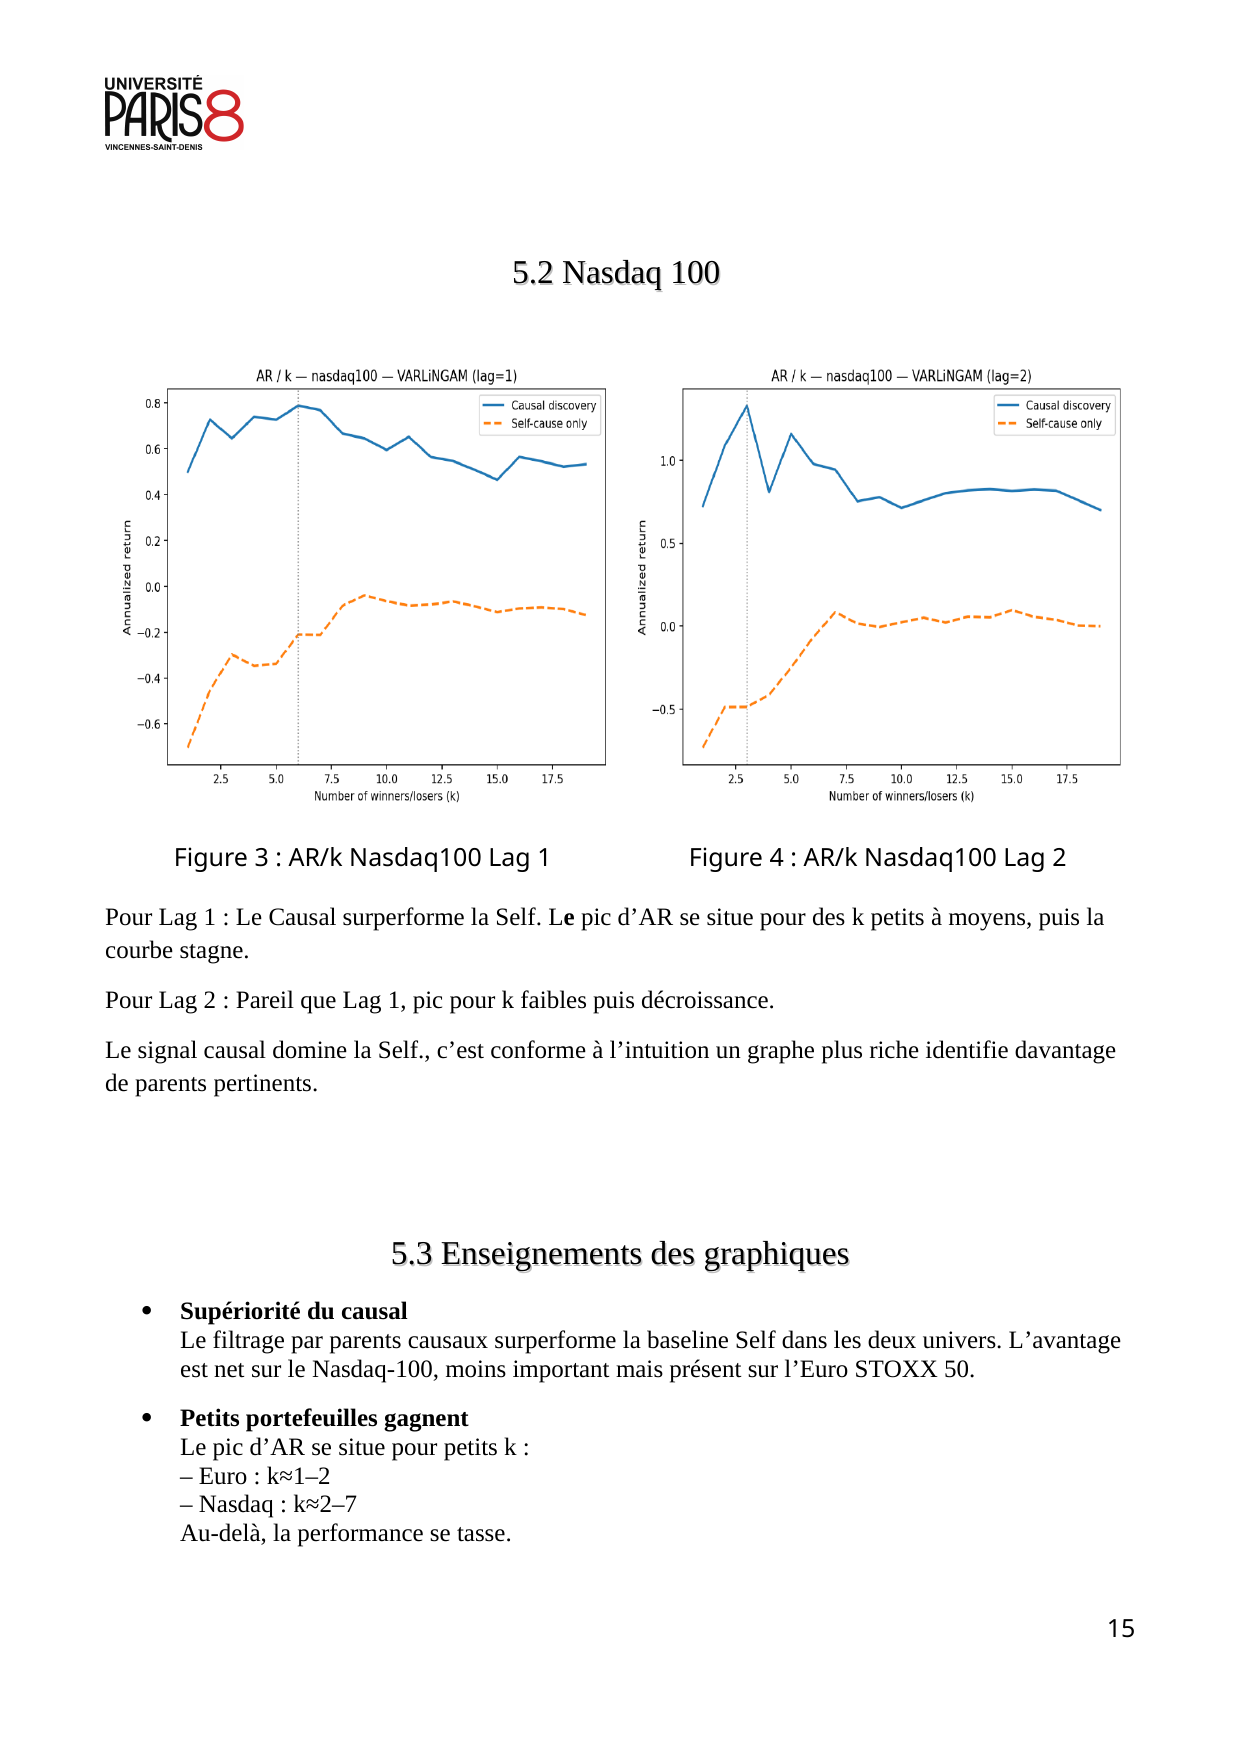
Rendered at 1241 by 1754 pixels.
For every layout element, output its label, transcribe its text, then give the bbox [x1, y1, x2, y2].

text Pour Lag 2 : Pareil que Lag 1, pic pour k faibles puis décroissance. [105, 985, 1135, 1014]
text Pour Lag 1 : Le Causal surperforme la Self. Le pic d’AR se situe pour des k petits à moyens, puis la courbe stagne. [105, 902, 1135, 964]
table_header [105, 361, 116, 811]
subtitle 5.3 Enseignements des graphiques [105, 1233, 1135, 1272]
text Le signal causal domine la Self., c’est conforme à l’intuition un graphe plus riche identifie davantage de parents pertinents. [105, 1035, 1135, 1096]
table_header [620, 361, 631, 811]
table_cell Figure 3 : AR/k Nasdaq100 Lag 1 [105, 811, 620, 902]
subtitle 5.2 Nasdaq 100 [105, 252, 1135, 291]
table_cell Figure 4 : AR/k Nasdaq100 Lag 2 [620, 811, 1135, 902]
list Supériorité du causal Le filtrage par parents causaux surperforme la baseline Self dans les deux univers. L’avantage est net sur le Nasdaq-100, moins important mais présent sur l’Euro STOXX 50. [142, 1296, 1135, 1382]
table_header [612, 361, 620, 811]
table_header [1127, 361, 1135, 811]
list Petits portefeuilles gagnent Le pic d’AR se situe pour petits k : – Euro : k≈1–2 – Nasdaq : k≈2–7 Au-delà, la performance se tasse. [142, 1403, 1135, 1547]
